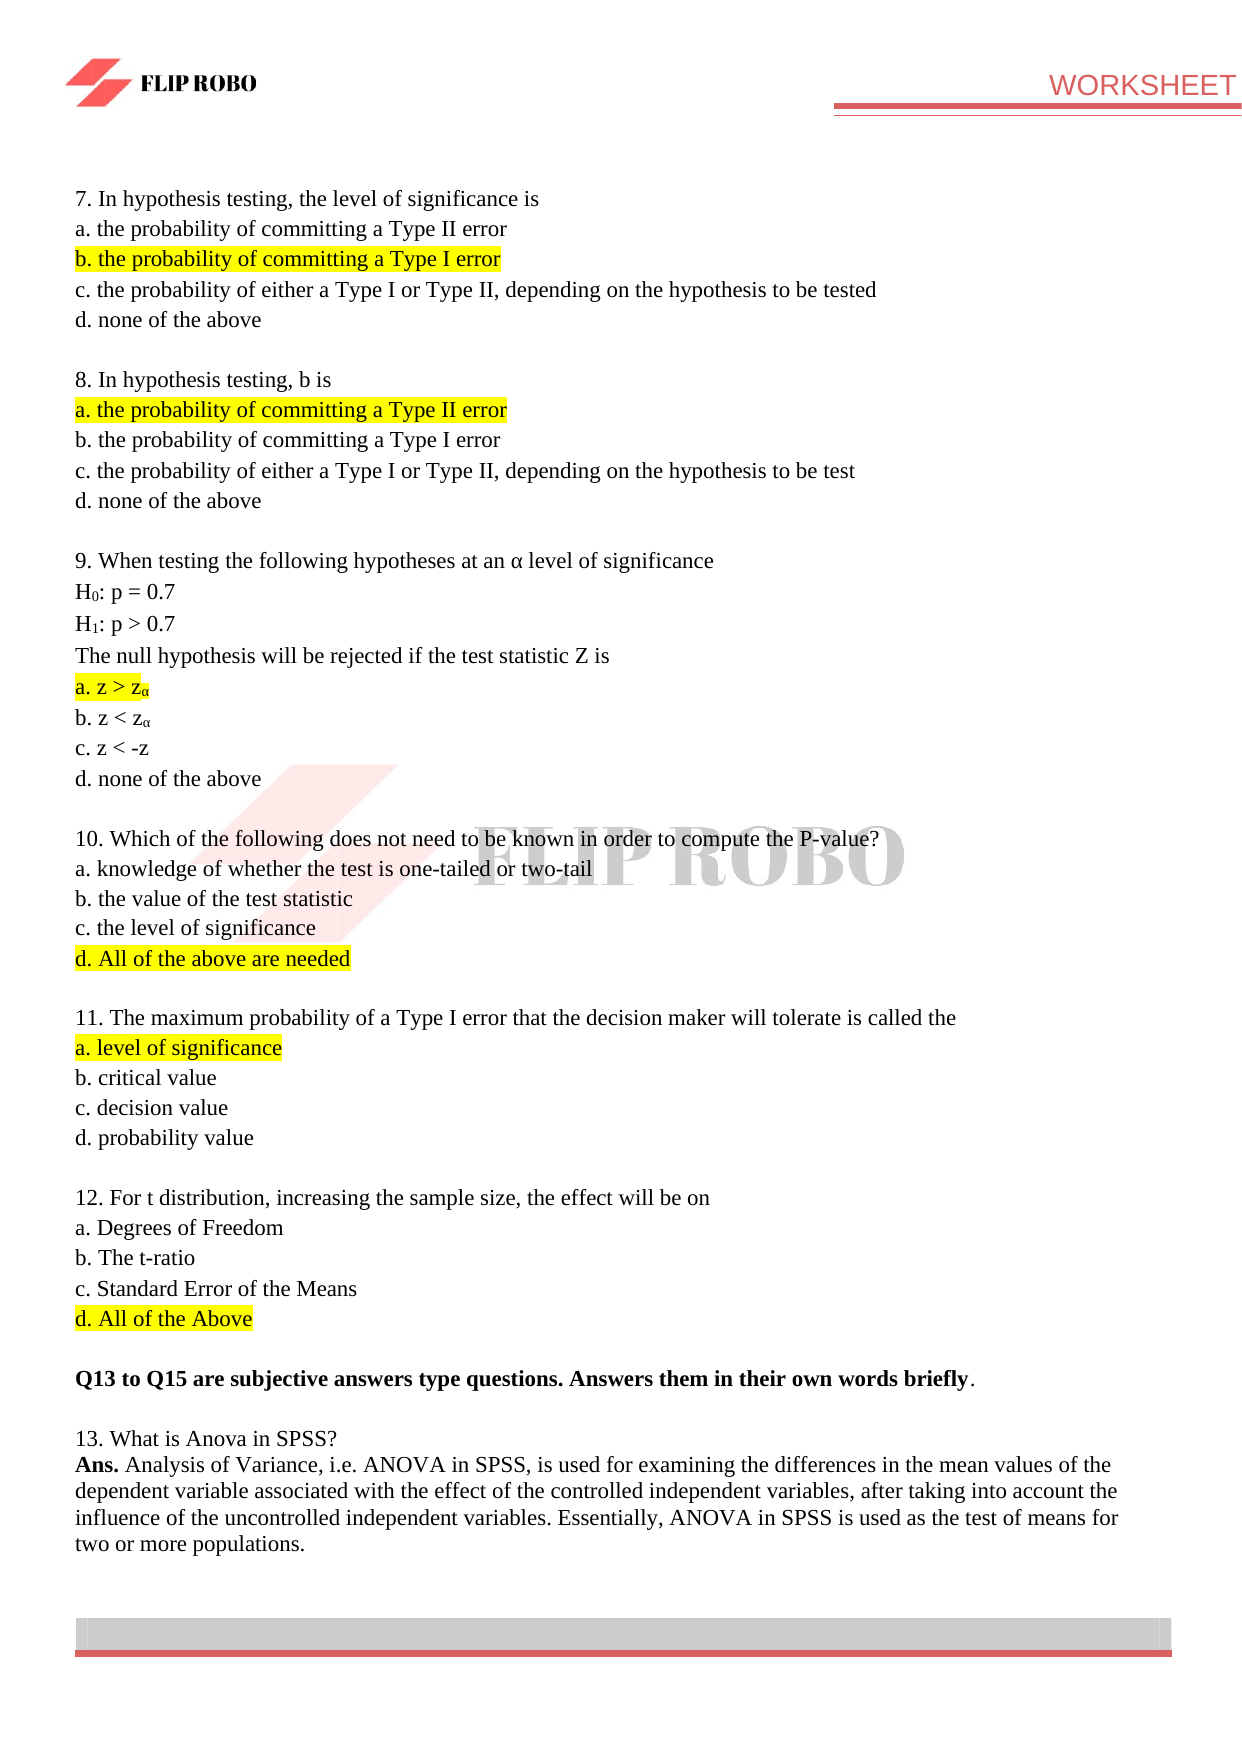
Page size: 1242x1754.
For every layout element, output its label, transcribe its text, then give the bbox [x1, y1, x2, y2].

text b. the probability of committing a Type I error [75, 246, 1242, 272]
text 9. When testing the following hypotheses at an α level of significance [75, 548, 1242, 574]
text c. Standard Error of the Means d. All of the Above [75, 1274, 363, 1331]
text c. the level of significance [75, 916, 1242, 941]
picture [63, 56, 257, 108]
text c. the probability of either a Type I or Type II, depending on the hypothesis to be test d. none of the above [75, 457, 861, 513]
text H1: p > 0.7 [75, 610, 1242, 639]
picture [75, 730, 1166, 734]
picture [75, 1392, 1166, 1399]
text H0: p = 0.7 [75, 578, 1242, 606]
text a. knowledge of whether the test is one-tailed or two-tail b. the value of the test statistic [75, 855, 598, 912]
picture [75, 308, 1166, 366]
picture [75, 851, 1166, 916]
picture [75, 639, 1166, 705]
text 7. In hypothesis testing, the level of significance is a. the probability of committing a Type II error [75, 185, 545, 242]
picture [75, 1271, 1166, 1365]
text d. none of the above [75, 764, 1242, 791]
text The null hypothesis will be rejected if the test statistic Z is a. z > zα [75, 642, 615, 701]
text Ans. Analysis of Variance, i.e. ANOVA in SPSS, is used for examining the differences in the mean values of the [75, 1451, 1242, 1478]
text b. z < zα [75, 705, 1242, 730]
text 12. For t distribution, increasing the sample size, the effect will be on a. Degrees of Freedom [75, 1184, 716, 1241]
text b. The t-ratio [75, 1244, 1242, 1271]
text 8. In hypothesis testing, b is [75, 366, 1242, 393]
text two or more populations. [75, 1530, 1242, 1557]
picture [75, 393, 1166, 548]
text a. the probability of committing a Type II error b. the probability of committing a Type I error [75, 397, 513, 453]
text d. probability value [75, 1124, 1242, 1151]
picture [75, 791, 1166, 825]
picture [75, 1151, 1166, 1244]
text 10. Which of the following does not need to be known in order to compute the P-value? [75, 825, 1242, 851]
text influence of the uncontrolled independent variables. Essentially, ANOVA in SPSS is used as the test of means for [75, 1504, 1242, 1530]
text 13. What is Anova in SPSS? [75, 1425, 1242, 1451]
text 11. The maximum probability of a Type I error that the decision maker will tolerate is called the a. level of significance [75, 1004, 962, 1061]
text b. critical value c. decision value [75, 1064, 234, 1121]
picture [75, 606, 1166, 610]
picture [75, 574, 1166, 578]
text Q13 to Q15 are subjective answers type questions. Answers them in their own words briefly. [75, 1365, 1242, 1392]
text dependent variable associated with the effect of the controlled independent variables, after taking into account the [75, 1478, 1242, 1504]
text c. the probability of either a Type I or Type II, depending on the hypothesis to be tested d. none of the above [75, 276, 883, 332]
text d. All of the above are needed [75, 944, 1242, 971]
text c. z < -z [75, 734, 1242, 761]
picture [75, 971, 1166, 1124]
